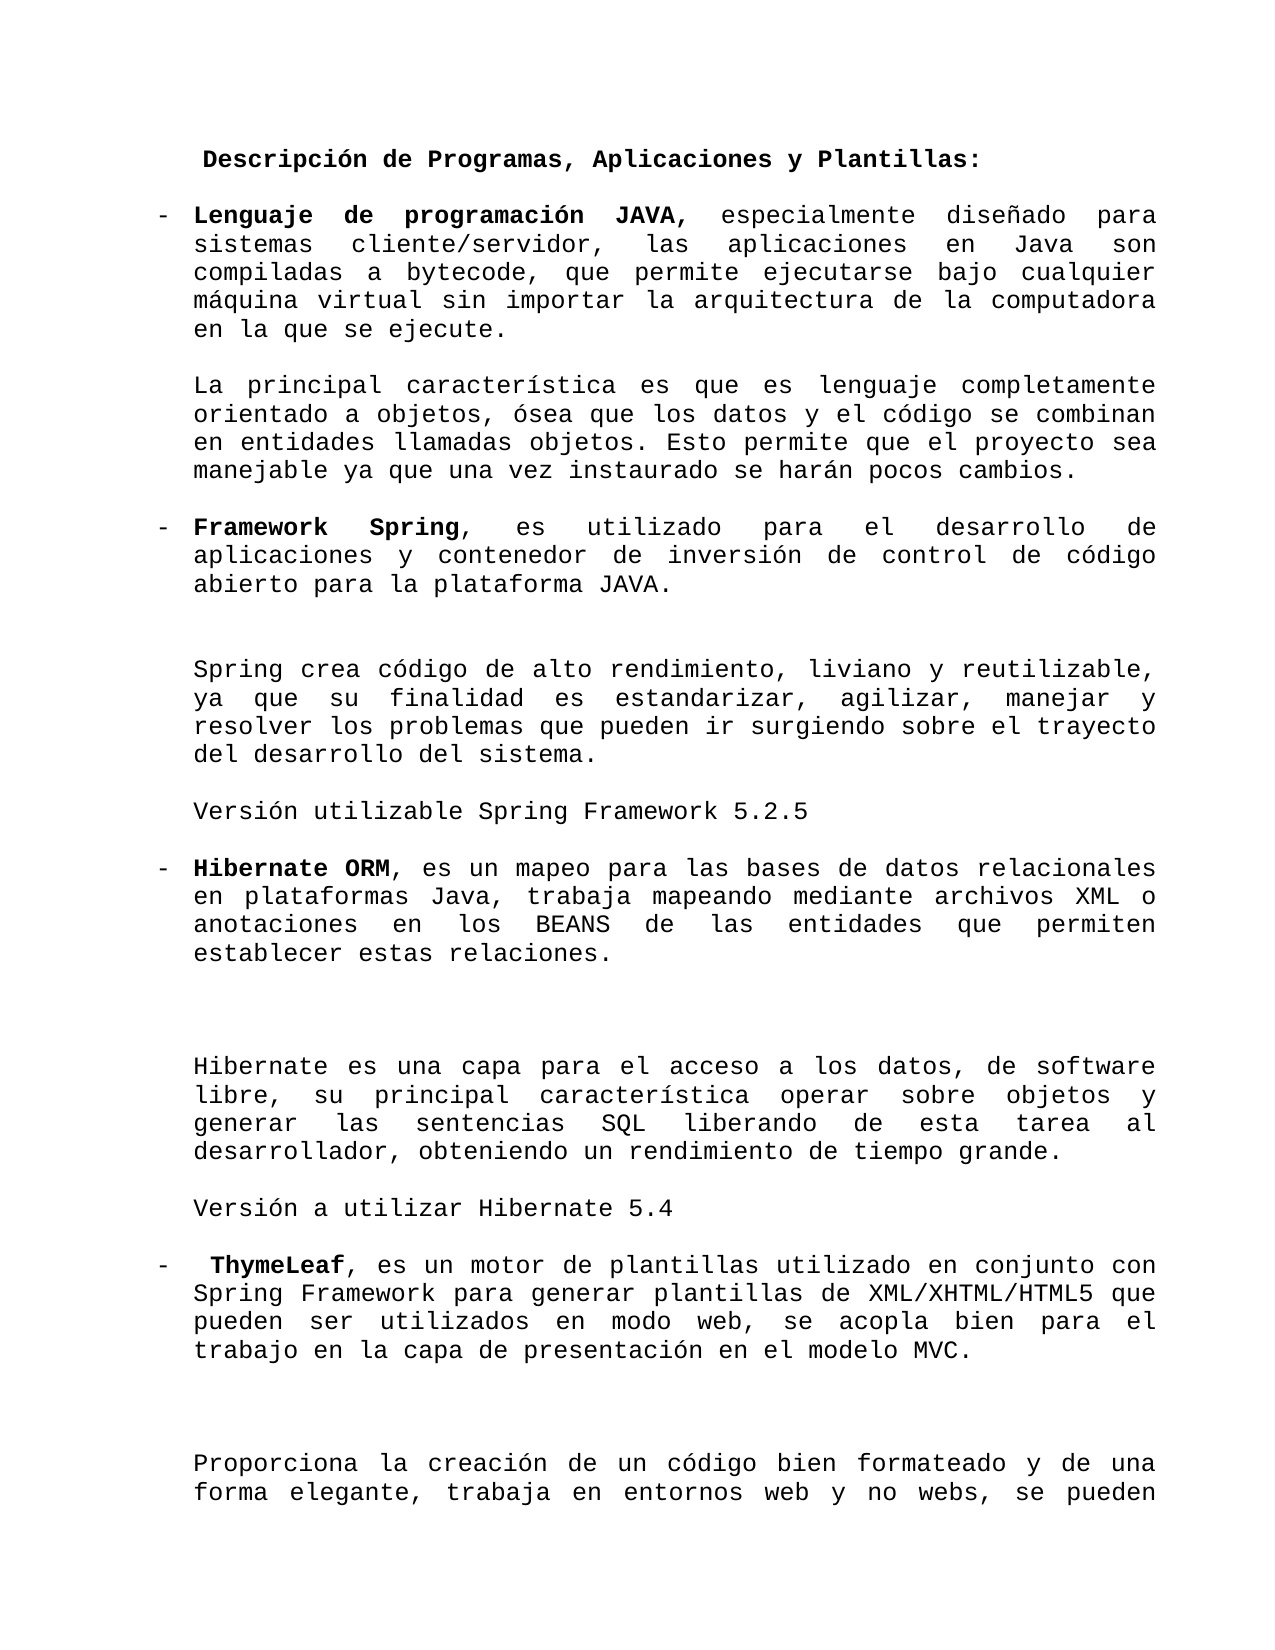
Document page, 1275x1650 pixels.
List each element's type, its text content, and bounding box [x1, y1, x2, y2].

list Proporciona la creación de un código bien formateado y de una forma elegante, trabaja en entornos web y no webs, se pueden [193, 1451, 1157, 1508]
list La principal característica es que es lenguaje completamente orientado a objetos, ósea que los datos y el código se combinan en entidades llamadas objetos. Esto permite que el proyecto sea manejable ya que una vez instaurado se harán pocos cambios. [193, 373, 1157, 486]
list Spring crea código de alto rendimiento, liviano y reutilizable, ya que su finalidad es estandarizar, agilizar, manejar y resolver los problemas que pueden ir surgiendo sobre el trayecto del desarrollo del sistema. [193, 657, 1157, 770]
list Hibernate ORM, es un mapeo para las bases de datos relacionales en plataformas Java, trabaja mapeando mediante archivos XML o anotaciones en los BEANS de las entidades que permiten establecer estas relaciones. [156, 855, 1157, 968]
list Versión a utilizar Hibernate 5.4 [193, 1196, 1157, 1224]
list Framework Spring, es utilizado para el desarrollo de aplicaciones y contenedor de inversión de control de código abierto para la plataforma JAVA. [156, 515, 1157, 600]
list Hibernate es una capa para el acceso a los datos, de software libre, su principal característica operar sobre objetos y generar las sentencias SQL liberando de esta tarea al desarrollador, obteniendo un rendimiento de tiempo grande. [193, 1054, 1157, 1167]
list Versión utilizable Spring Framework 5.2.5 [193, 798, 1157, 827]
text Descripción de Programas, Aplicaciones y Plantillas: [118, 146, 1157, 175]
list Lenguaje de programación JAVA, especialmente diseñado para sistemas cliente/servidor, las aplicaciones en Java son compiladas a bytecode, que permite ejecutarse bajo cualquier máquina virtual sin importar la arquitectura de la computadora en la que se ejecute. [156, 203, 1157, 345]
list ThymeLeaf, es un motor de plantillas utilizado en conjunto con Spring Framework para generar plantillas de XML/XHTML/HTML5 que pueden ser utilizados en modo web, se acopla bien para el trabajo en la capa de presentación en el modelo MVC. [156, 1252, 1157, 1366]
